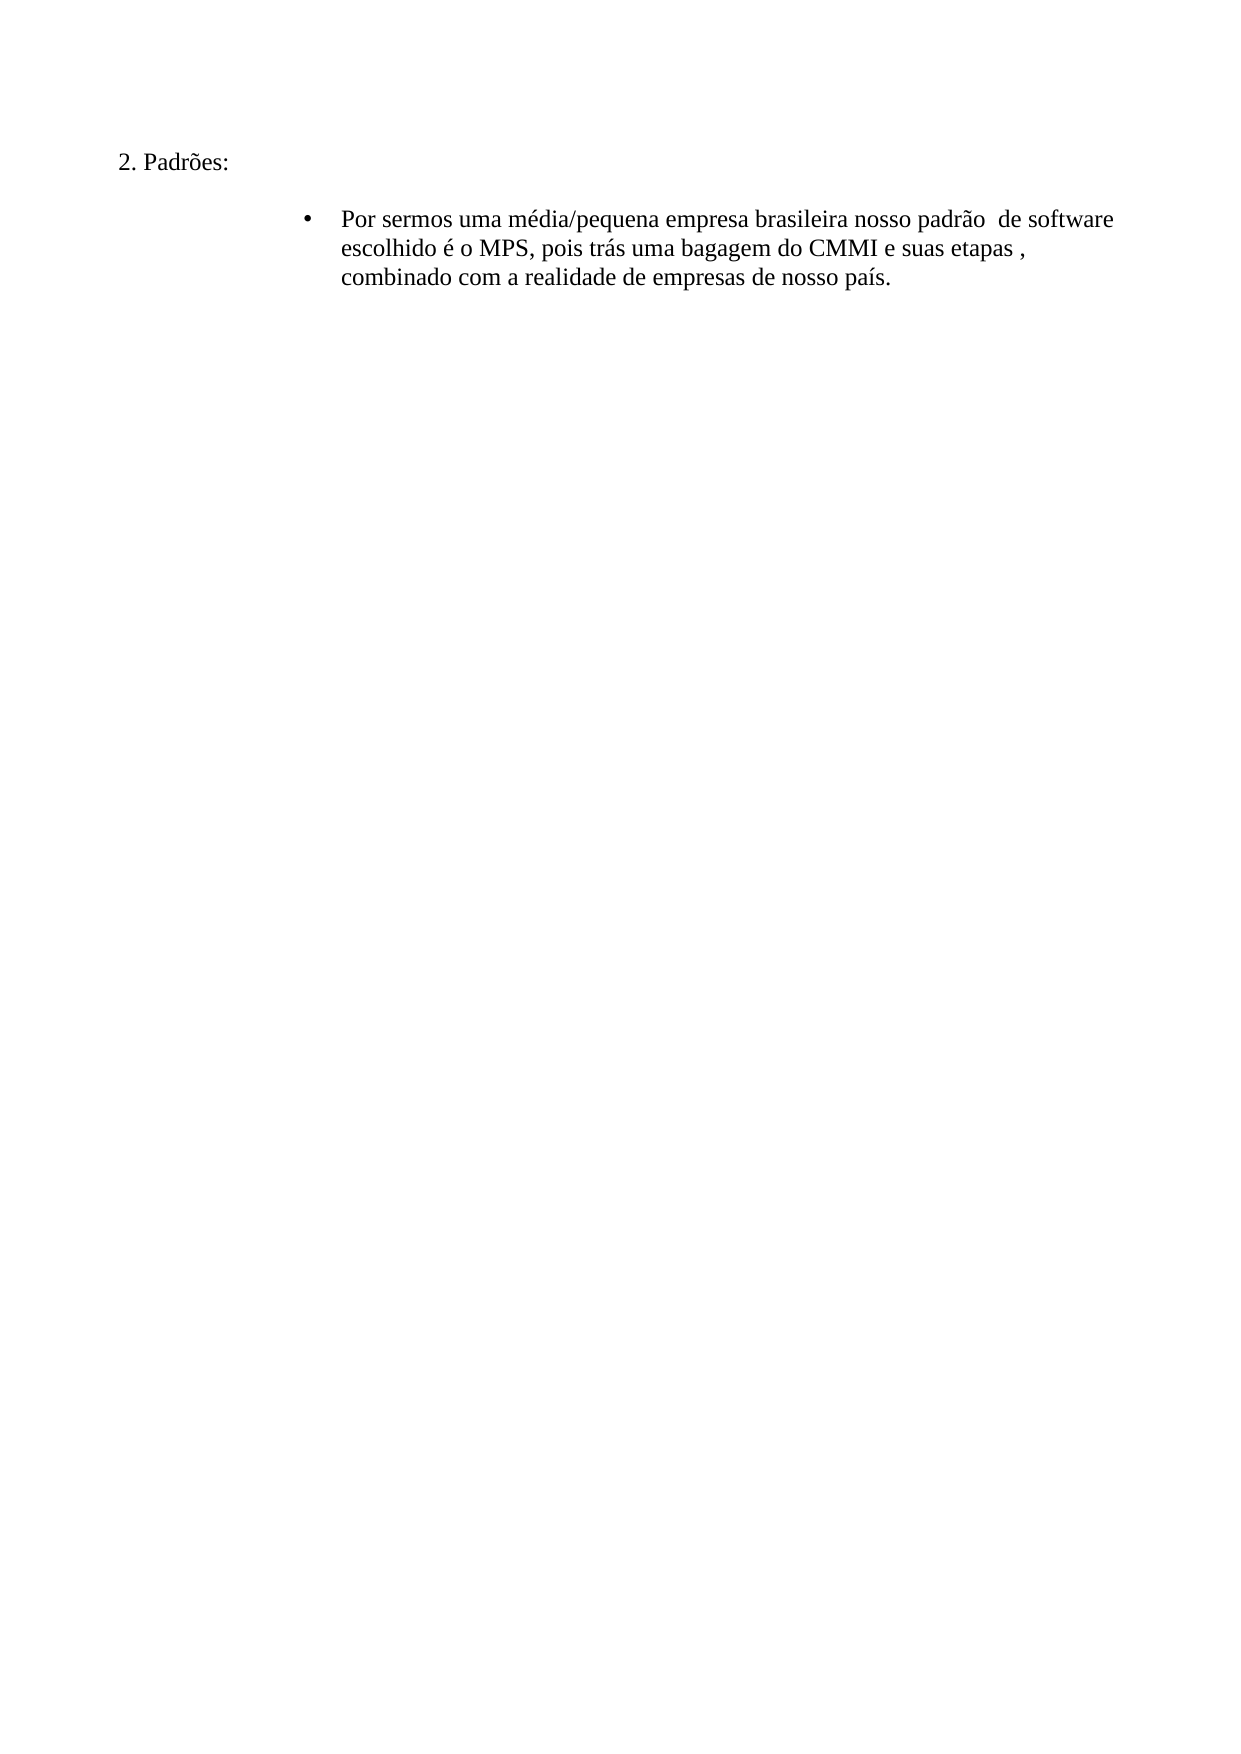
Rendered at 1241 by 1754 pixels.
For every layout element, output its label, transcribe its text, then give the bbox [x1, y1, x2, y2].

text 2. Padrões: [118, 147, 1122, 176]
list Por sermos uma média/pequena empresa brasileira nosso padrão de software escolhido é o MPS, pois trás uma bagagem do CMMI e suas etapas , combinado com a realidade de empresas de nosso país. [303, 204, 1122, 291]
